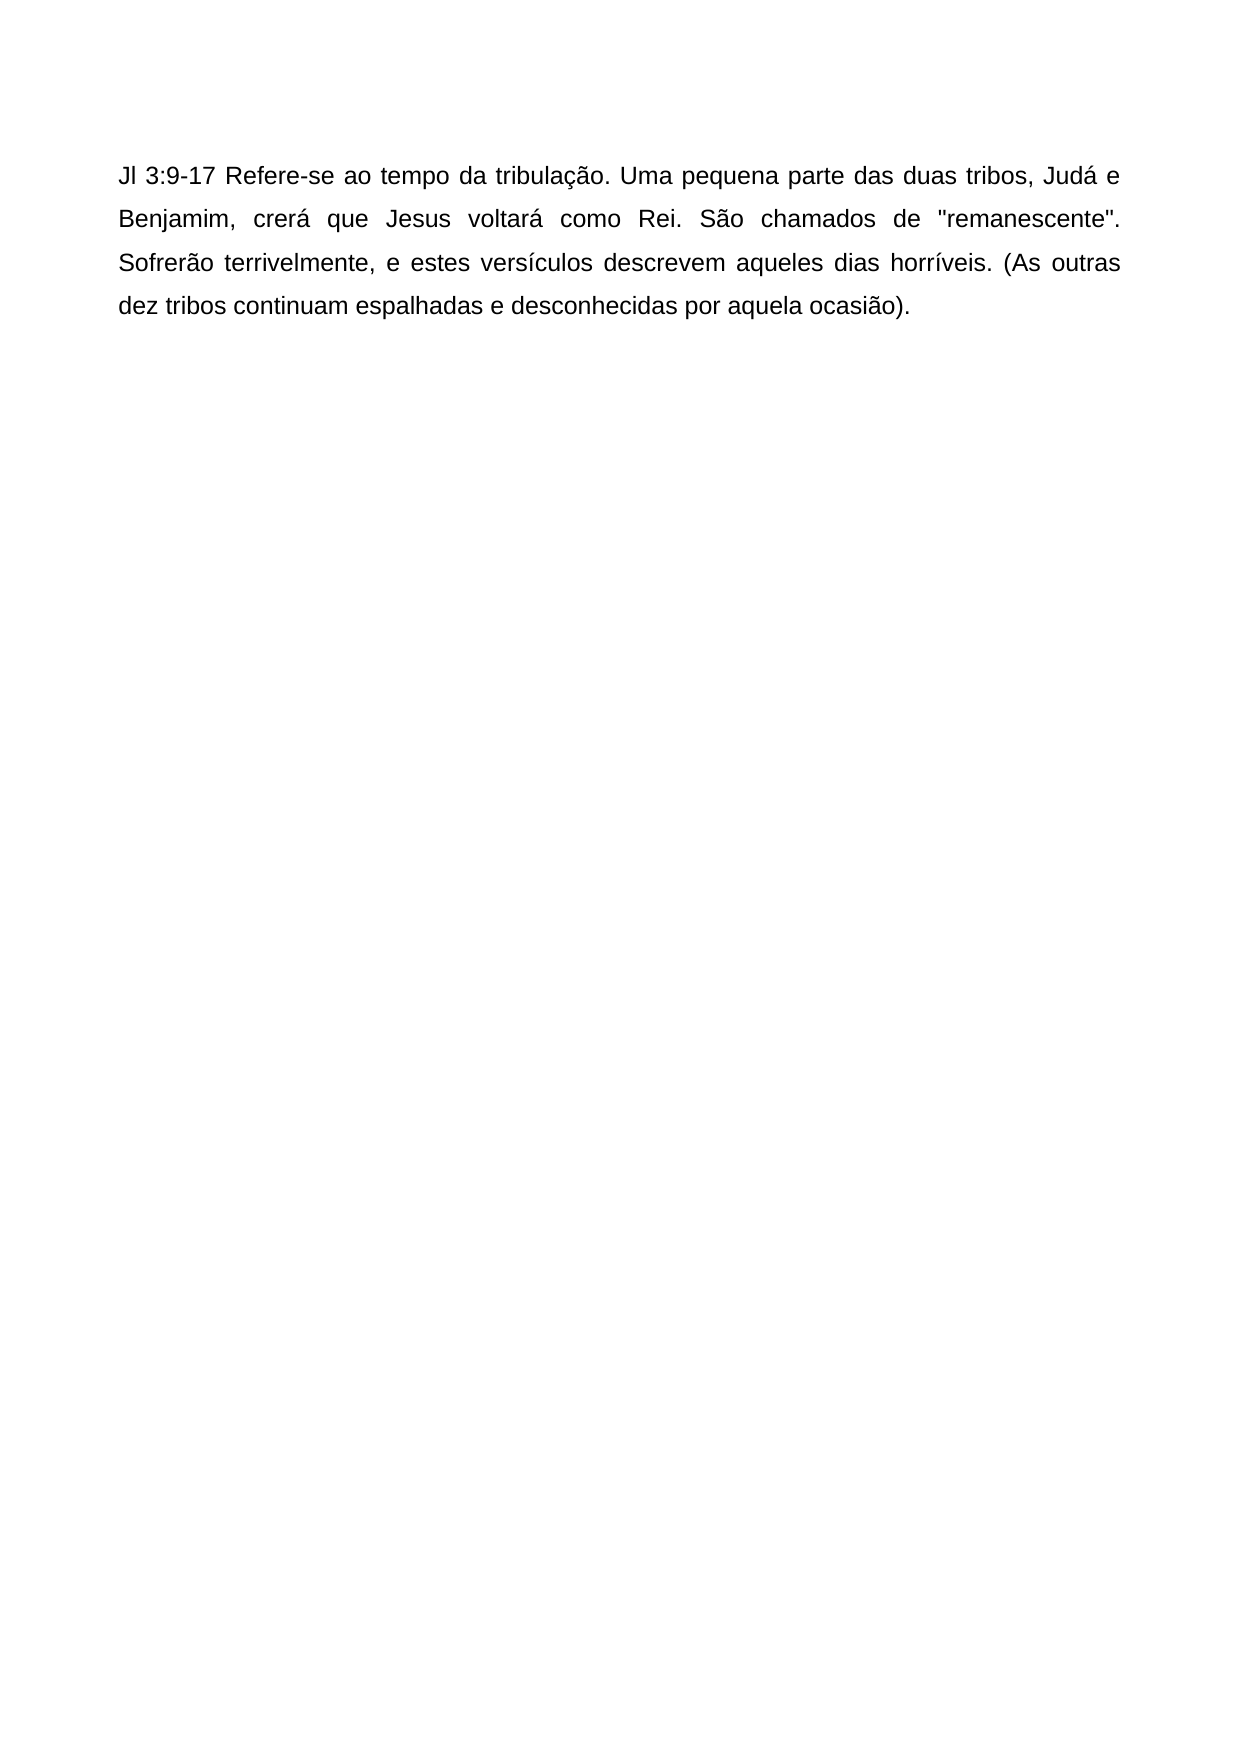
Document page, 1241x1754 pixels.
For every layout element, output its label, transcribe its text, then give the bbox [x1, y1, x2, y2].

text Jl 3:9-17 Refere-se ao tempo da tribulação. Uma pequena parte das duas tribos, Judá e Benjamim, crerá que Jesus voltará como Rei. São chamados de "remanescente". Sofrerão terrivelmente, e estes versículos descrevem aqueles dias horríveis. (As outras dez tribos continuam espalhadas e desconhecidas por aquela ocasião). [118, 161, 1122, 319]
